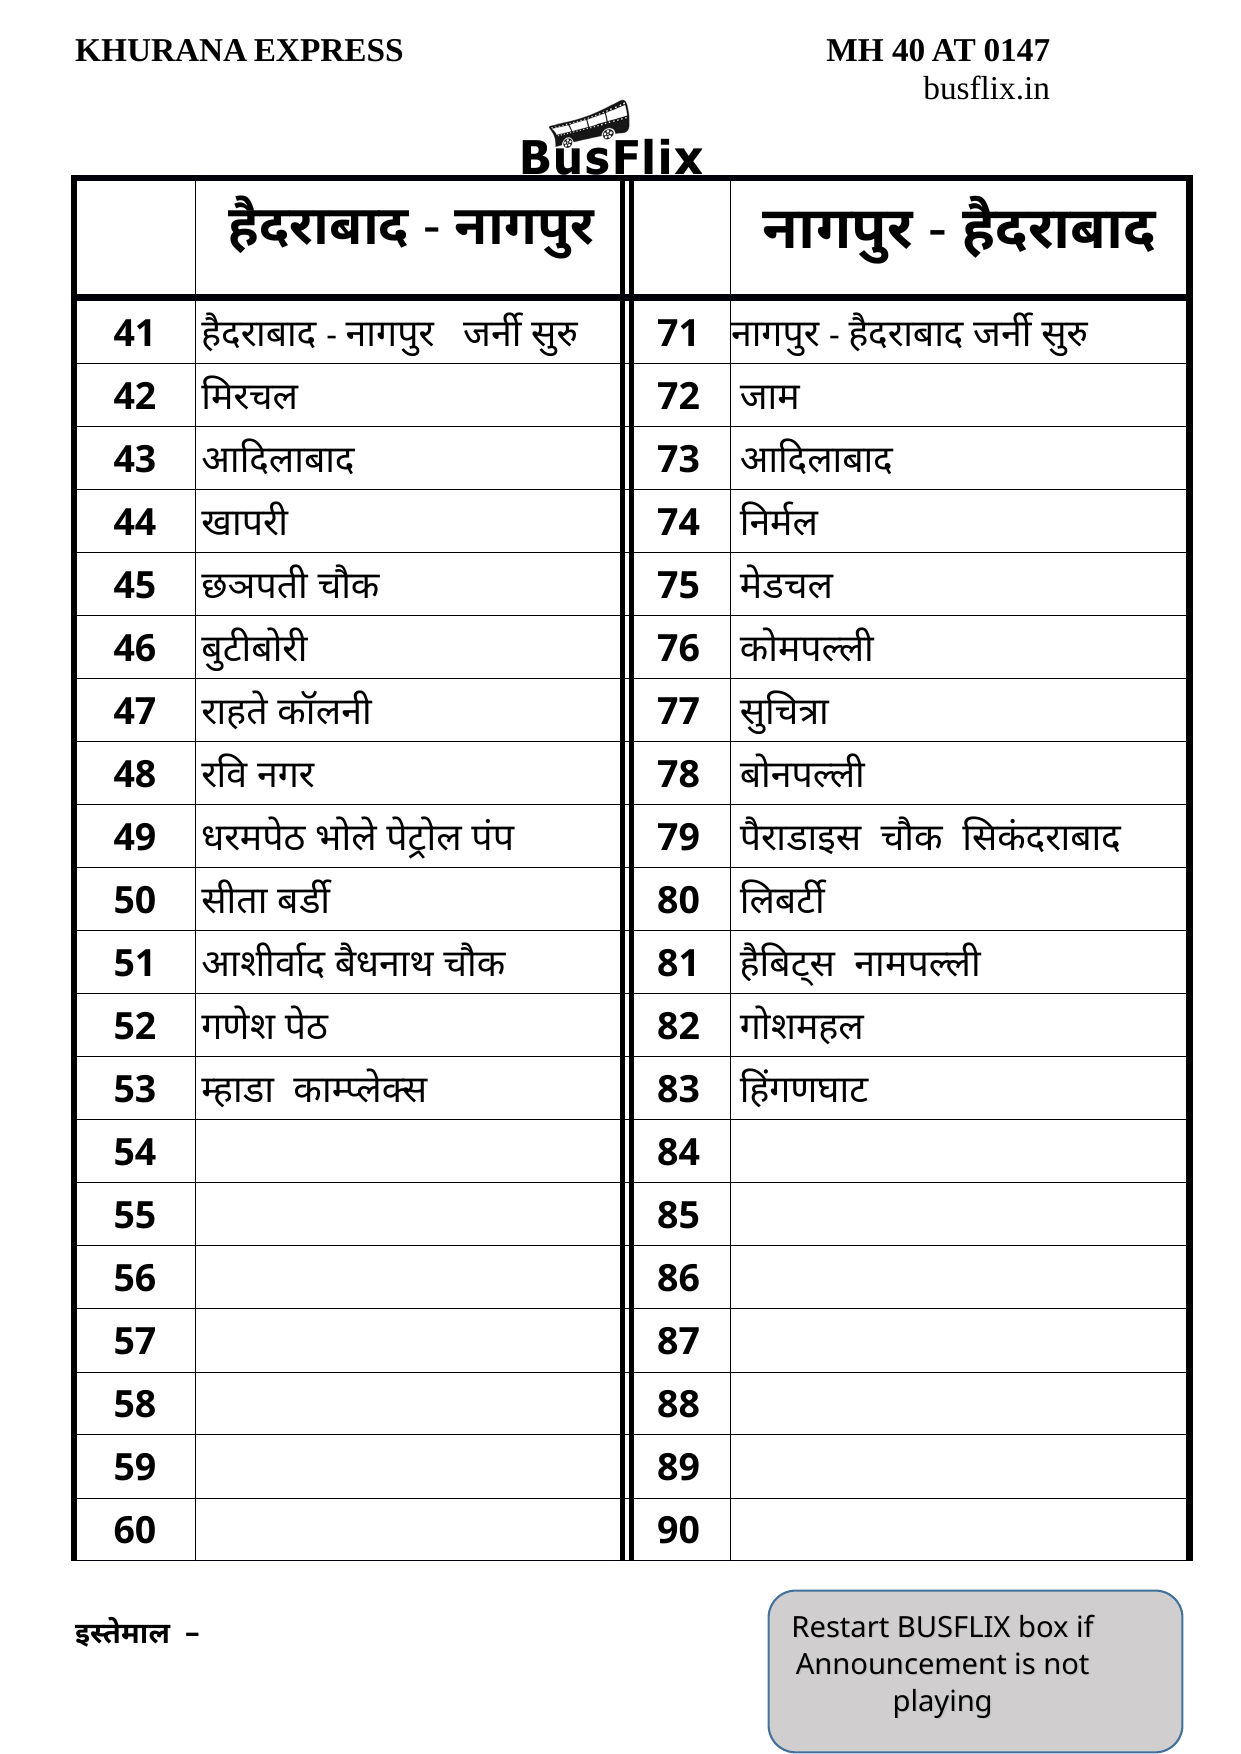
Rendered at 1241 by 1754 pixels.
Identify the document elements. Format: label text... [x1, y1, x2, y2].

table_header हैदराबाद - नागपुर [196, 181, 620, 294]
table_cell [196, 1435, 620, 1497]
table_header [77, 181, 195, 294]
table_cell गोशमहल [731, 994, 1186, 1056]
table_cell 57 [77, 1309, 195, 1371]
table_cell [196, 1373, 620, 1434]
table_cell [731, 1373, 1186, 1434]
table_cell 83 [634, 1057, 730, 1119]
table_cell 58 [77, 1373, 195, 1434]
table_cell [196, 1246, 620, 1308]
table_cell नागपुर - हैदराबाद जर्नी सुरु [731, 301, 1186, 363]
table_cell आदिलाबाद [731, 427, 1186, 489]
table_cell हिंगणघाट [731, 1057, 1186, 1119]
text इस्तेमाल – [75, 1612, 767, 1652]
table_cell 59 [77, 1435, 195, 1497]
table_cell 51 [77, 931, 195, 993]
table_cell 74 [634, 490, 730, 552]
table_cell 76 [634, 616, 730, 678]
table_header नागपुर - हैदराबाद [731, 181, 1186, 294]
table_cell 78 [634, 742, 730, 804]
table_cell सीता बर्डी [196, 868, 620, 930]
table_cell [196, 1309, 620, 1371]
table_cell 60 [77, 1499, 195, 1560]
table_cell हैबिट्स नामपल्ली [731, 931, 1186, 993]
table_cell [731, 1246, 1186, 1308]
table_cell म्हाडा काम्प्लेक्स [196, 1057, 620, 1119]
table_cell [196, 1499, 620, 1560]
table_cell 49 [77, 805, 195, 867]
table_cell 72 [634, 364, 730, 426]
table_cell [731, 1309, 1186, 1371]
table_cell 52 [77, 994, 195, 1056]
table_cell 73 [634, 427, 730, 489]
table_cell निर्मल [731, 490, 1186, 552]
table_cell खापरी [196, 490, 620, 552]
table_cell 44 [77, 490, 195, 552]
table_cell छञपती चौक [196, 553, 620, 615]
table_cell बुटीबोरी [196, 616, 620, 678]
table_cell 48 [77, 742, 195, 804]
table_cell 84 [634, 1120, 730, 1182]
table_cell सुचित्रा [731, 679, 1186, 741]
table_cell [196, 1120, 620, 1182]
table_cell धरमपेठ भोले पेट्रोल पंप [196, 805, 620, 867]
table_cell गणेश पेठ [196, 994, 620, 1056]
table_cell 55 [77, 1183, 195, 1245]
table_cell 53 [77, 1057, 195, 1119]
table_cell राहते कॉलनी [196, 679, 620, 741]
table_cell मिरचल [196, 364, 620, 426]
table_cell 80 [634, 868, 730, 930]
table_cell जाम [731, 364, 1186, 426]
table_cell लिबर्टी [731, 868, 1186, 930]
table_cell 50 [77, 868, 195, 930]
table_cell 89 [634, 1435, 730, 1497]
table_cell कोमपल्ली [731, 616, 1186, 678]
table_cell 79 [634, 805, 730, 867]
table_cell 41 [77, 301, 195, 363]
table_cell 45 [77, 553, 195, 615]
table_cell बोनपल्ली [731, 742, 1186, 804]
table_cell 81 [634, 931, 730, 993]
table_cell 85 [634, 1183, 730, 1245]
table_cell [196, 1183, 620, 1245]
table_cell मेडचल [731, 553, 1186, 615]
table_cell 47 [77, 679, 195, 741]
table_cell पैराडाइस चौक सिकंदराबाद [731, 805, 1186, 867]
table_cell 43 [77, 427, 195, 489]
table_cell आदिलाबाद [196, 427, 620, 489]
table_cell 82 [634, 994, 730, 1056]
table_cell 86 [634, 1246, 730, 1308]
table_cell 87 [634, 1309, 730, 1371]
table_cell आशीर्वाद बैधनाथ चौक [196, 931, 620, 993]
table_header [634, 181, 730, 294]
table_cell [731, 1183, 1186, 1245]
table_cell 54 [77, 1120, 195, 1182]
table_cell [731, 1120, 1186, 1182]
table_cell रवि नगर [196, 742, 620, 804]
table_cell 56 [77, 1246, 195, 1308]
table_cell 42 [77, 364, 195, 426]
table_cell 46 [77, 616, 195, 678]
table_cell 77 [634, 679, 730, 741]
table_cell [731, 1499, 1186, 1560]
table_cell [731, 1435, 1186, 1497]
table_cell 88 [634, 1373, 730, 1434]
table_cell 71 [634, 301, 730, 363]
table_cell हैदराबाद - नागपुर जर्नी सुरु [196, 301, 620, 363]
table_cell 75 [634, 553, 730, 615]
table_cell 90 [634, 1499, 730, 1560]
